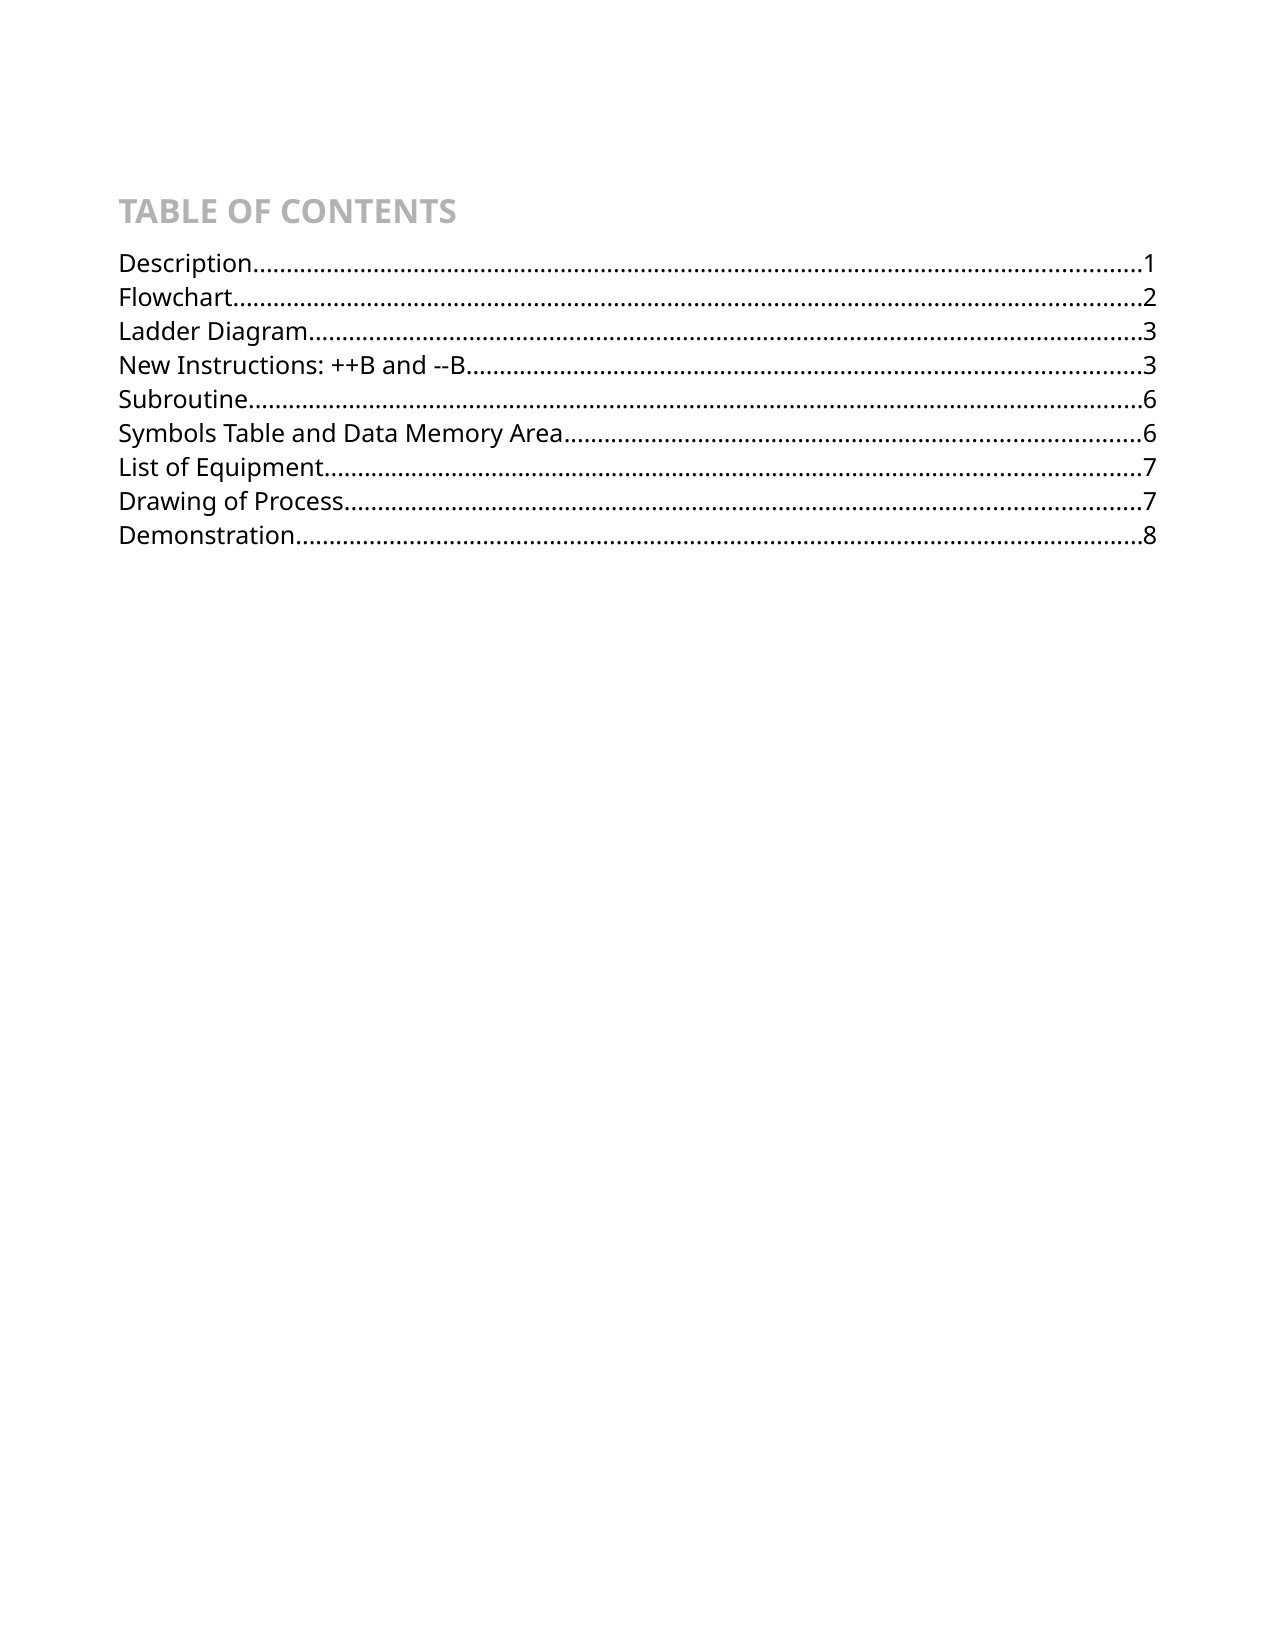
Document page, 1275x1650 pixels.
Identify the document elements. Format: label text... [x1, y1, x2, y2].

text List of Equipment 7 [118, 450, 1157, 484]
text Symbols Table and Data Memory Area 6 [118, 416, 1157, 450]
text Subroutine 6 [118, 382, 1157, 416]
text Demonstration 8 [118, 518, 1157, 552]
text New Instructions: ++B and --B 3 [118, 348, 1157, 382]
text Drawing of Process 7 [118, 484, 1157, 518]
text Description 1 [118, 246, 1157, 279]
text Flowchart 2 [118, 279, 1157, 314]
subtitle Table of Contents [118, 188, 1157, 234]
text Ladder Diagram 3 [118, 314, 1157, 348]
